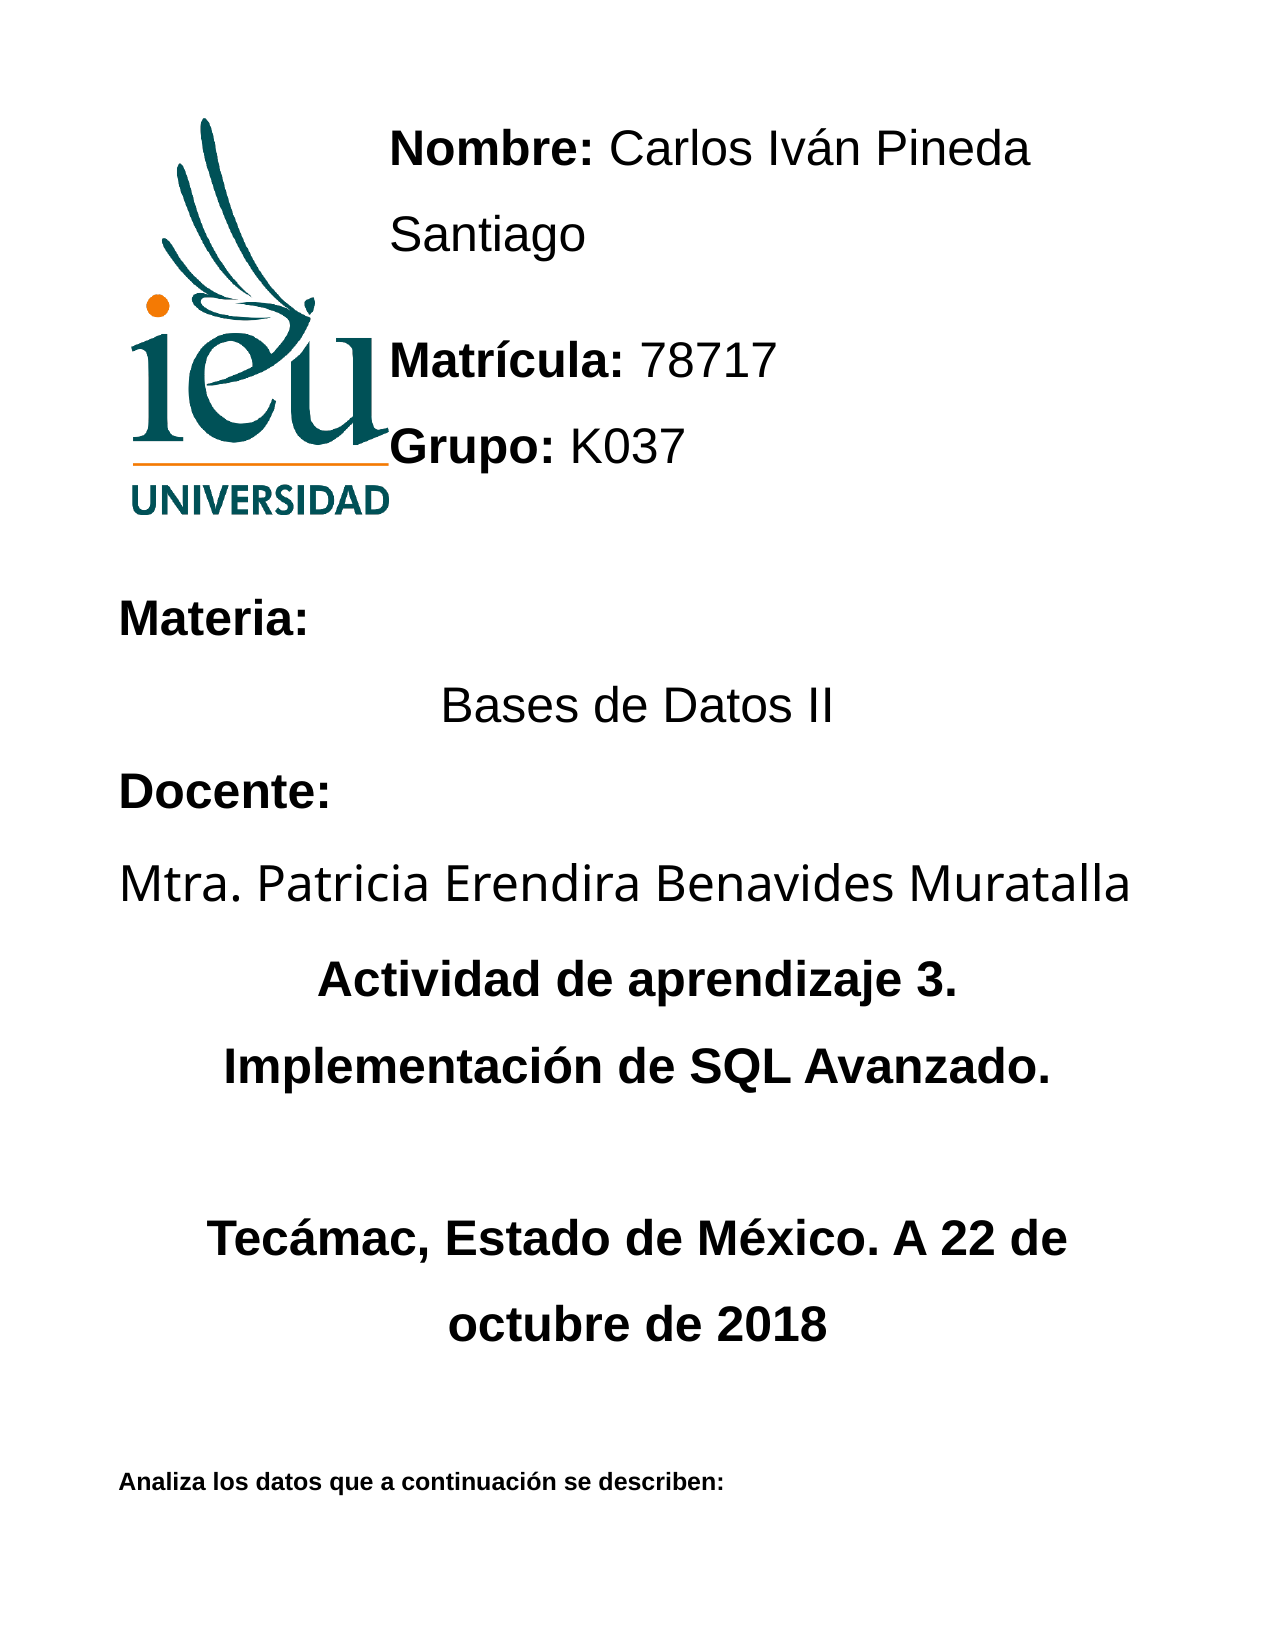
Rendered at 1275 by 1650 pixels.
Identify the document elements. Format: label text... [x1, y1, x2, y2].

text Bases de Datos II [118, 675, 1157, 733]
text [118, 416, 129, 474]
text Tecámac, Estado de México. A 22 de octubre de 2018 [118, 1208, 1157, 1352]
text Actividad de aprendizaje 3. [118, 950, 1157, 1007]
text [118, 330, 129, 388]
text Implementación de SQL Avanzado. [118, 1036, 1157, 1093]
text Grupo: K037 [389, 416, 1157, 474]
text Materia: [118, 589, 1157, 646]
text Mtra. Patricia Erendira Benavides Muratalla [118, 848, 1157, 916]
text Docente: [118, 761, 1157, 819]
picture [129, 118, 389, 515]
text Matrícula: 78717 [389, 330, 1157, 388]
text Analiza los datos que a continuación se describen: [118, 1467, 1157, 1496]
text [118, 118, 129, 262]
text Nombre: Carlos Iván Pineda Santiago [389, 118, 1157, 262]
